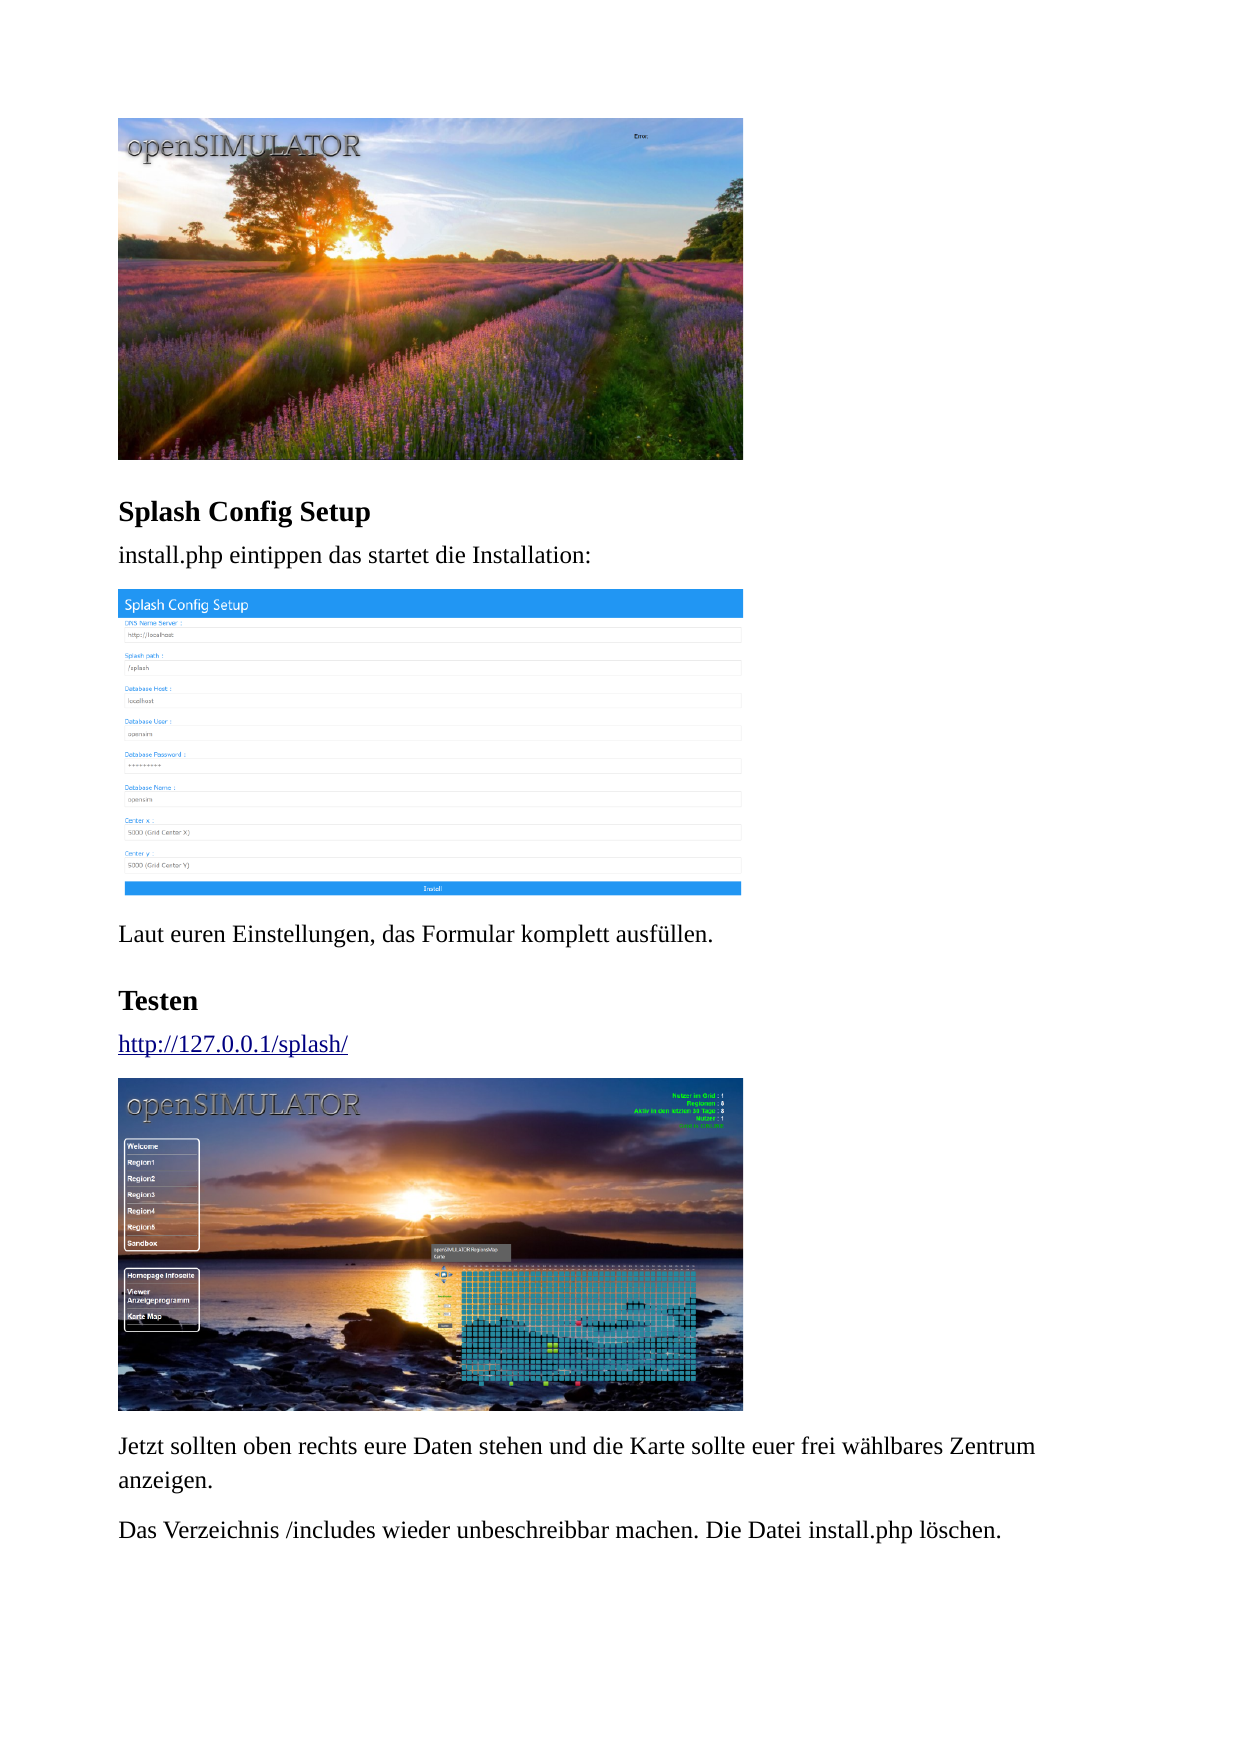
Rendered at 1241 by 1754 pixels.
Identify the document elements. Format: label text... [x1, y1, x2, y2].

picture [118, 118, 744, 460]
text Laut euren Einstellungen, das Formular komplett ausfüllen. [118, 919, 1122, 948]
subtitle Testen [118, 983, 1122, 1016]
picture [118, 589, 744, 899]
text http://127.0.0.1/splash/ [118, 1029, 1122, 1058]
picture [118, 1078, 744, 1411]
text Das Verzeichnis /includes wieder unbeschreibbar machen. Die Datei install.php löschen. [118, 1515, 1122, 1543]
text Jetzt sollten oben rechts eure Daten stehen und die Karte sollte euer frei wählbares Zentrum anzeigen. [118, 1431, 1122, 1494]
text install.php eintippen das startet die Installation: [118, 541, 1122, 569]
subtitle Splash Config Setup [118, 494, 1122, 528]
